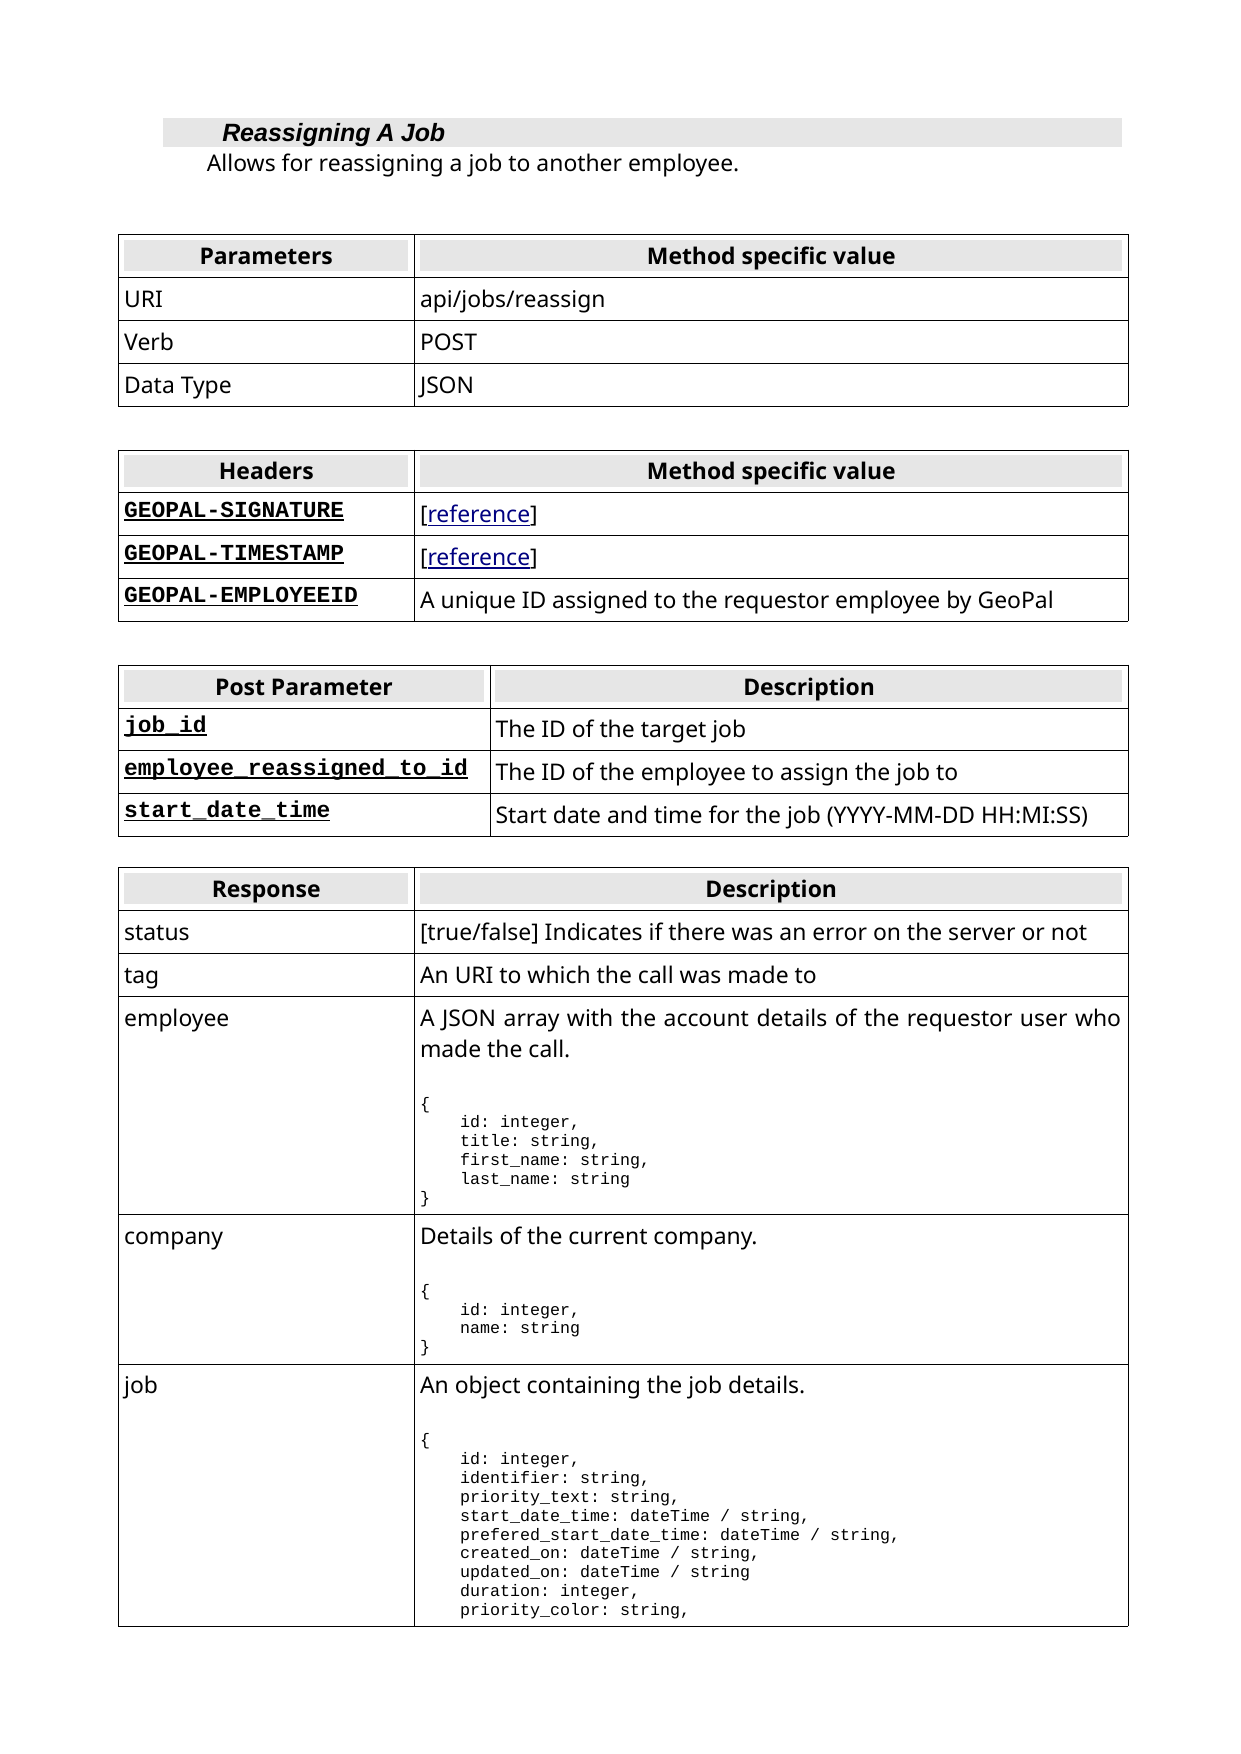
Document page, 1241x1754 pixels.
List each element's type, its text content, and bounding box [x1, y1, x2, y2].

table_cell company [119, 1215, 414, 1363]
table_cell api/jobs/reassign [415, 278, 1128, 320]
table_header Parameters [119, 235, 414, 277]
table_cell GEOPAL-TIMESTAMP [119, 536, 414, 578]
table_cell An URI to which the call was made to [415, 954, 1128, 996]
table_cell status [119, 911, 414, 953]
subtitle Reassigning A Job [163, 118, 1122, 147]
table_cell An object containing the job details. { id: integer, identifier: string, priority_text: string, start_date_time: dateTime / string, prefered_start_date_time: dateTime / string, created_on: dateTime / string, updated_on: dateTime / string duration: integer, priority_color: string, [415, 1365, 1128, 1626]
table_cell [true/false] Indicates if there was an error on the server or not [415, 911, 1128, 953]
table_cell A JSON array with the account details of the requestor user who made the call. { id: integer, title: string, first_name: string, last_name: string } [415, 997, 1128, 1214]
table_cell JSON [415, 364, 1128, 406]
table_cell [reference] [415, 536, 1128, 578]
table_header Description [491, 666, 1128, 707]
table_cell A unique ID assigned to the requestor employee by GeoPal [415, 579, 1128, 621]
table_header Response [119, 868, 414, 910]
table_cell POST [415, 321, 1128, 363]
table_cell employee [119, 997, 414, 1214]
table_cell Start date and time for the job (YYYY-MM-DD HH:MI:SS) [491, 794, 1128, 836]
table_cell GEOPAL-EMPLOYEEID [119, 579, 414, 621]
table_cell Data Type [119, 364, 414, 406]
table_cell The ID of the employee to assign the job to [491, 751, 1128, 793]
table_cell job_id [119, 709, 490, 750]
table_header Headers [119, 451, 414, 492]
table_header Method specific value [415, 235, 1128, 277]
table_cell The ID of the target job [491, 709, 1128, 750]
table_header Method specific value [415, 451, 1128, 492]
table_cell GEOPAL-SIGNATURE [119, 493, 414, 535]
table_cell start_date_time [119, 794, 490, 836]
text Allows for reassigning a job to another employee. [118, 147, 1122, 178]
table_cell [reference] [415, 493, 1128, 535]
table_header Post Parameter [119, 666, 490, 707]
table_cell job [119, 1365, 414, 1626]
table_cell Verb [119, 321, 414, 363]
table_header Description [415, 868, 1128, 910]
table_cell Details of the current company. { id: integer, name: string } [415, 1215, 1128, 1363]
table_cell tag [119, 954, 414, 996]
table_cell employee_reassigned_to_id [119, 751, 490, 793]
table_cell URI [119, 278, 414, 320]
